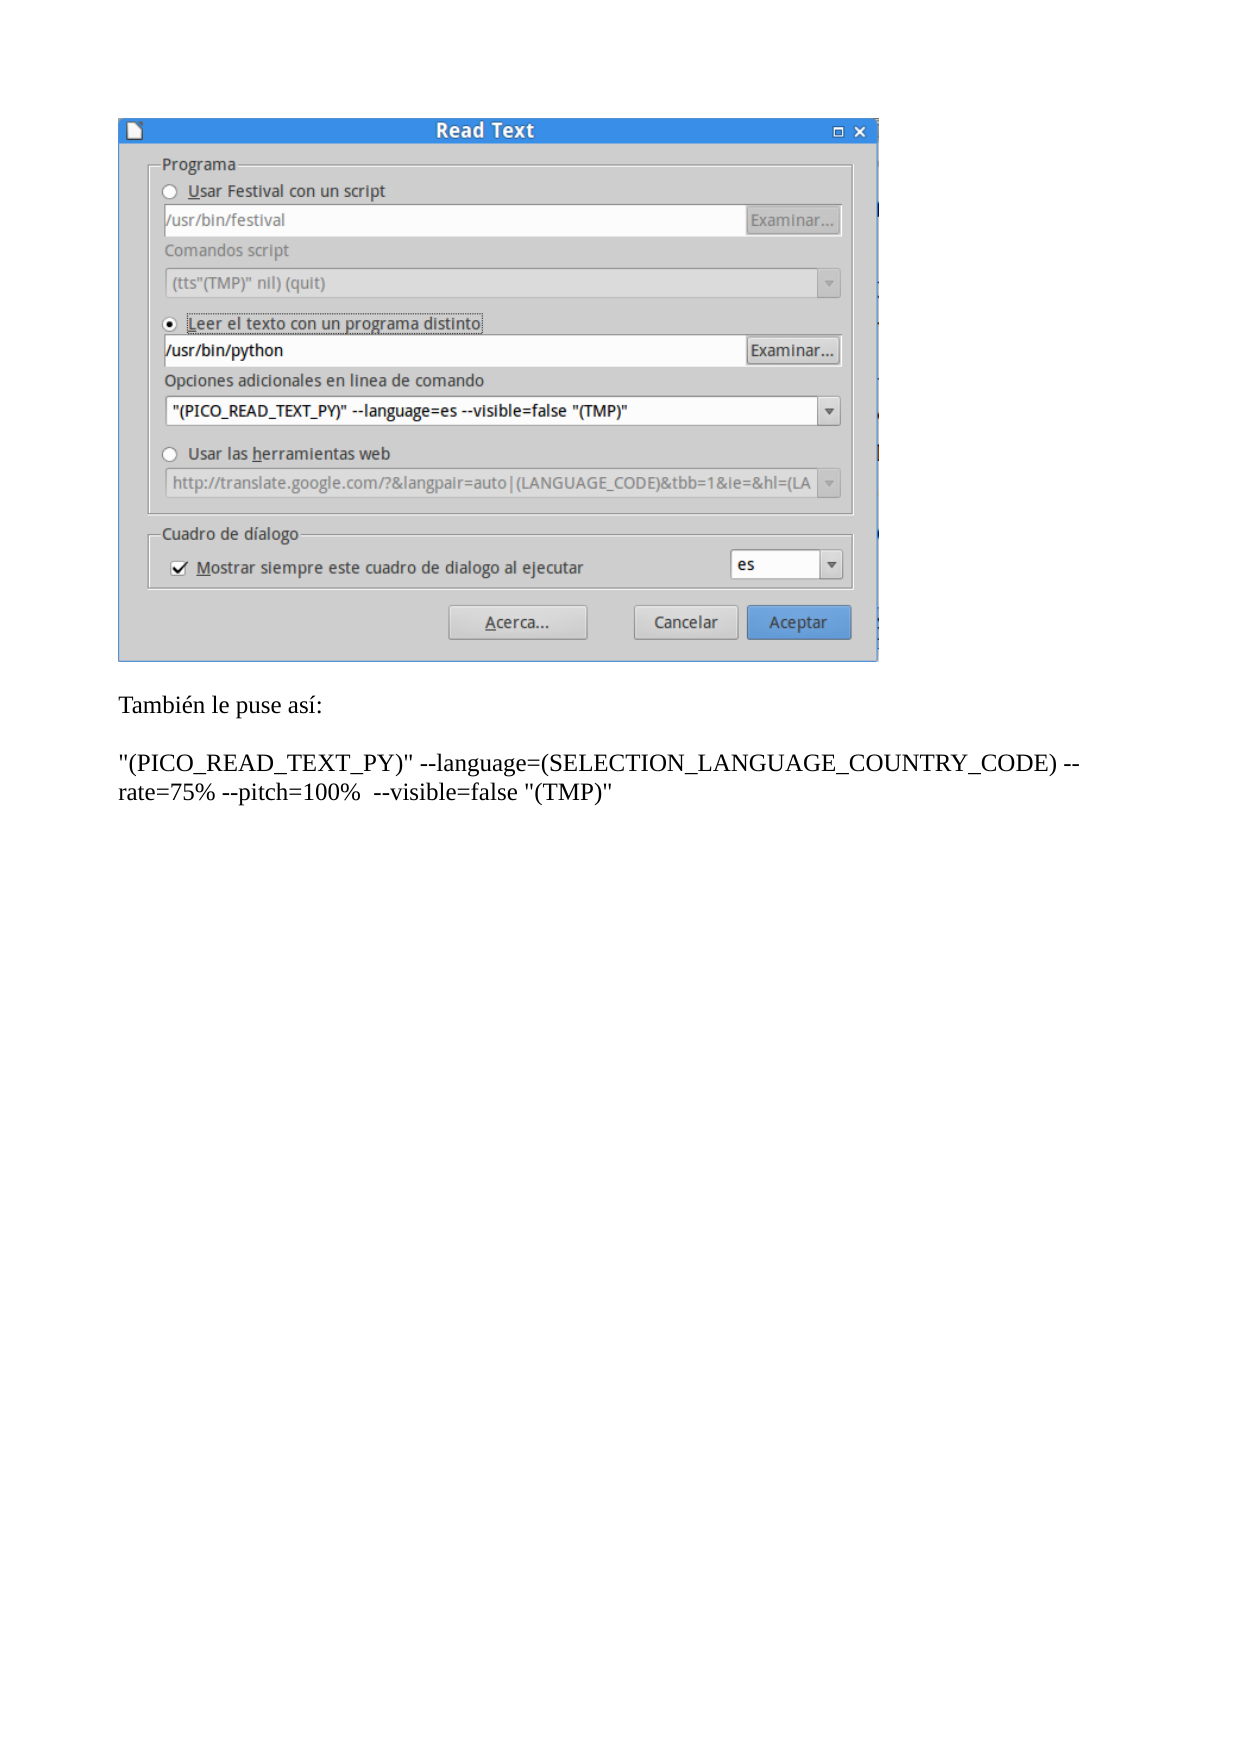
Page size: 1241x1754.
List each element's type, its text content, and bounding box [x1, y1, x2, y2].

picture [118, 118, 879, 662]
text "(PICO_READ_TEXT_PY)" --language=(SELECTION_LANGUAGE_COUNTRY_CODE) --rate=75% --pitch=100% --visible=false "(TMP)" [118, 748, 1122, 806]
text También le puse así: [118, 691, 1122, 719]
